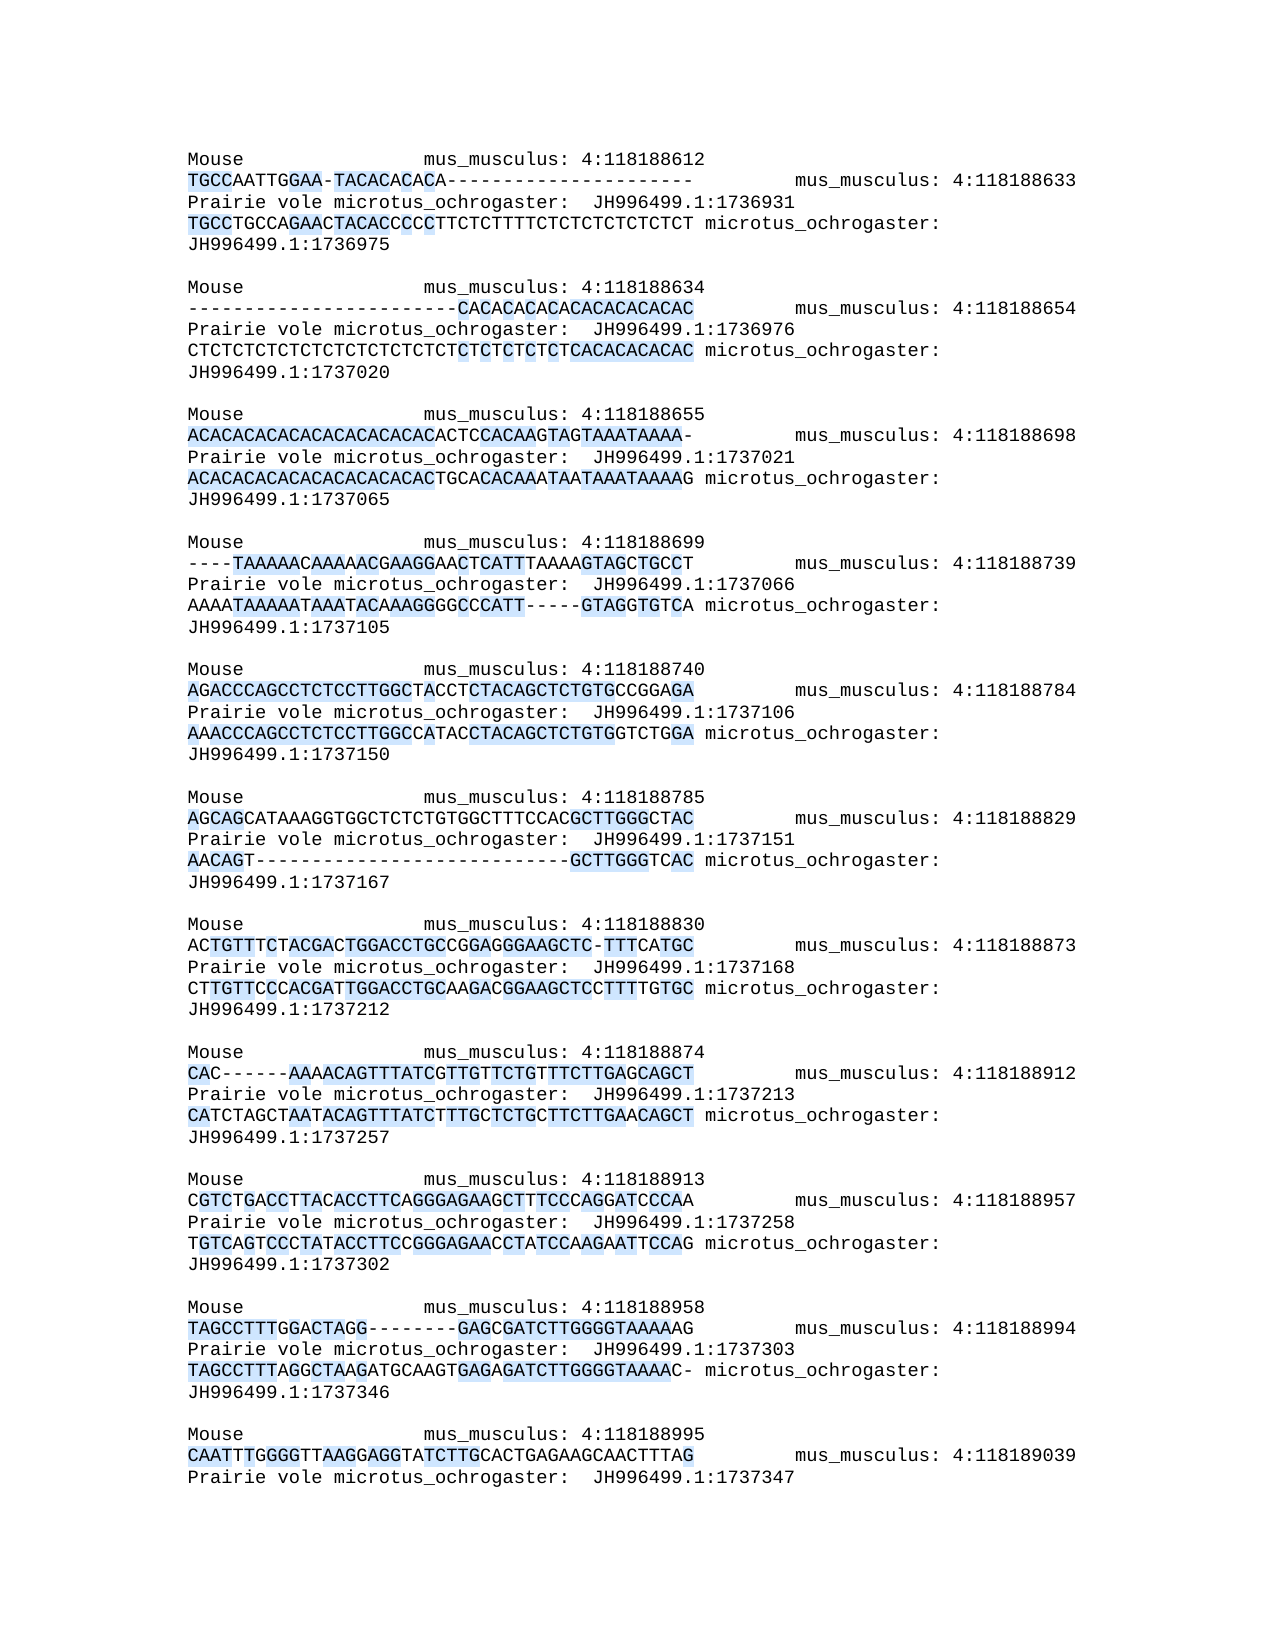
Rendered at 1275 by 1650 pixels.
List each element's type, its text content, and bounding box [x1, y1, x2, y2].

text Prairie vole microtus_ochrogaster: JH996499.1:1737066 AAAATAAAAATAAATACAAAGGGGCCCATT‑‑‑‑‑GTAGGTGTCA microtus_ochrogaster: JH996499.1:1737105 [187, 575, 1087, 639]
text Mouse mus_musculus: 4:118188655 ACACACACACACACACACACACACTCCACAAGTAGTAAATAAAA‑ mus_musculus: 4:118188698 [187, 405, 1087, 447]
text Prairie vole microtus_ochrogaster: JH996499.1:1737258 TGTCAGTCCCTATACCTTCCGGGAGAACCTATCCAAGAATTCCAG microtus_ochrogaster: JH996499.1:1737302 [187, 1212, 1087, 1276]
text Mouse mus_musculus: 4:118188995 CAATTTGGGGTTAAGGAGGTATCTTGCACTGAGAAGCAACTTTAG mus_musculus: 4:118189039 [187, 1425, 1087, 1467]
text Mouse mus_musculus: 4:118188958 TAGCCTTTGGACTAGG‑‑‑‑‑‑‑‑GAGCGATCTTGGGGTAAAAAG mus_musculus: 4:118188994 [187, 1297, 1087, 1340]
text Prairie vole microtus_ochrogaster: JH996499.1:1737168 CTTGTTCCCACGATTGGACCTGCAAGACGGAAGCTCCTTTTGTGC microtus_ochrogaster: JH996499.1:1737212 [187, 957, 1087, 1021]
text Prairie vole microtus_ochrogaster: JH996499.1:1737303 TAGCCTTTAGGCTAAGATGCAAGTGAGAGATCTTGGGGTAAAAC‑ microtus_ochrogaster: JH996499.1:1737346 [187, 1340, 1087, 1404]
text Mouse mus_musculus: 4:118188740 AGACCCAGCCTCTCCTTGGCTACCTCTACAGCTCTGTGCCGGAGA mus_musculus: 4:118188784 [187, 660, 1087, 702]
text Mouse mus_musculus: 4:118188913 CGTCTGACCTTACACCTTCAGGGAGAAGCTTTCCCAGGATCCCAA mus_musculus: 4:118188957 [187, 1170, 1087, 1212]
text Mouse mus_musculus: 4:118188785 AGCAGCATAAAGGTGGCTCTCTGTGGCTTTCCACGCTTGGGCTAC mus_musculus: 4:118188829 [187, 787, 1087, 830]
text Mouse mus_musculus: 4:118188874 CAC‑‑‑‑‑‑AAAACAGTTTATCGTTGTTCTGTTTCTTGAGCAGCT mus_musculus: 4:118188912 [187, 1042, 1087, 1085]
text Prairie vole microtus_ochrogaster: JH996499.1:1736976 CTCTCTCTCTCTCTCTCTCTCTCTCTCTCTCTCTCACACACACAC microtus_ochrogaster: JH996499.1:1737020 [187, 320, 1087, 384]
text Prairie vole microtus_ochrogaster: JH996499.1:1737151 AACAGT‑‑‑‑‑‑‑‑‑‑‑‑‑‑‑‑‑‑‑‑‑‑‑‑‑‑‑‑GCTTGGGTCAC microtus_ochrogaster: JH996499.1:1737167 [187, 830, 1087, 894]
text Prairie vole microtus_ochrogaster: JH996499.1:1736931 TGCCTGCCAGAACTACACCCCCTTCTCTTTTCTCTCTCTCTCTCT microtus_ochrogaster: JH996499.1:1736975 [187, 192, 1087, 256]
text Prairie vole microtus_ochrogaster: JH996499.1:1737021 ACACACACACACACACACACACTGCACACAAATAATAAATAAAAG microtus_ochrogaster: JH996499.1:1737065 [187, 447, 1087, 511]
text Prairie vole microtus_ochrogaster: JH996499.1:1737213 CATCTAGCTAATACAGTTTATCTTTGCTCTGCTTCTTGAACAGCT microtus_ochrogaster: JH996499.1:1737257 [187, 1085, 1087, 1149]
text Prairie vole microtus_ochrogaster: JH996499.1:1737106 AAACCCAGCCTCTCCTTGGCCATACCTACAGCTCTGTGGTCTGGA microtus_ochrogaster: JH996499.1:1737150 [187, 702, 1087, 766]
text Mouse mus_musculus: 4:118188830 ACTGTTTCTACGACTGGACCTGCCGGAGGGAAGCTC‑TTTCATGC mus_musculus: 4:118188873 [187, 915, 1087, 957]
text Prairie vole microtus_ochrogaster: JH996499.1:1737347 [187, 1467, 1087, 1489]
text Mouse mus_musculus: 4:118188699 ‑‑‑‑TAAAAACAAAAACGAAGGAACTCATTTAAAAGTAGCTGCCT mus_musculus: 4:118188739 [187, 532, 1087, 575]
text Mouse mus_musculus: 4:118188612 TGCCAATTGGAA‑TACACACACA‑‑‑‑‑‑‑‑‑‑‑‑‑‑‑‑‑‑‑‑‑‑ mus_musculus: 4:118188633 [187, 150, 1087, 192]
text Mouse mus_musculus: 4:118188634 ‑‑‑‑‑‑‑‑‑‑‑‑‑‑‑‑‑‑‑‑‑‑‑‑CACACACACACACACACACAC mus_musculus: 4:118188654 [187, 277, 1087, 320]
